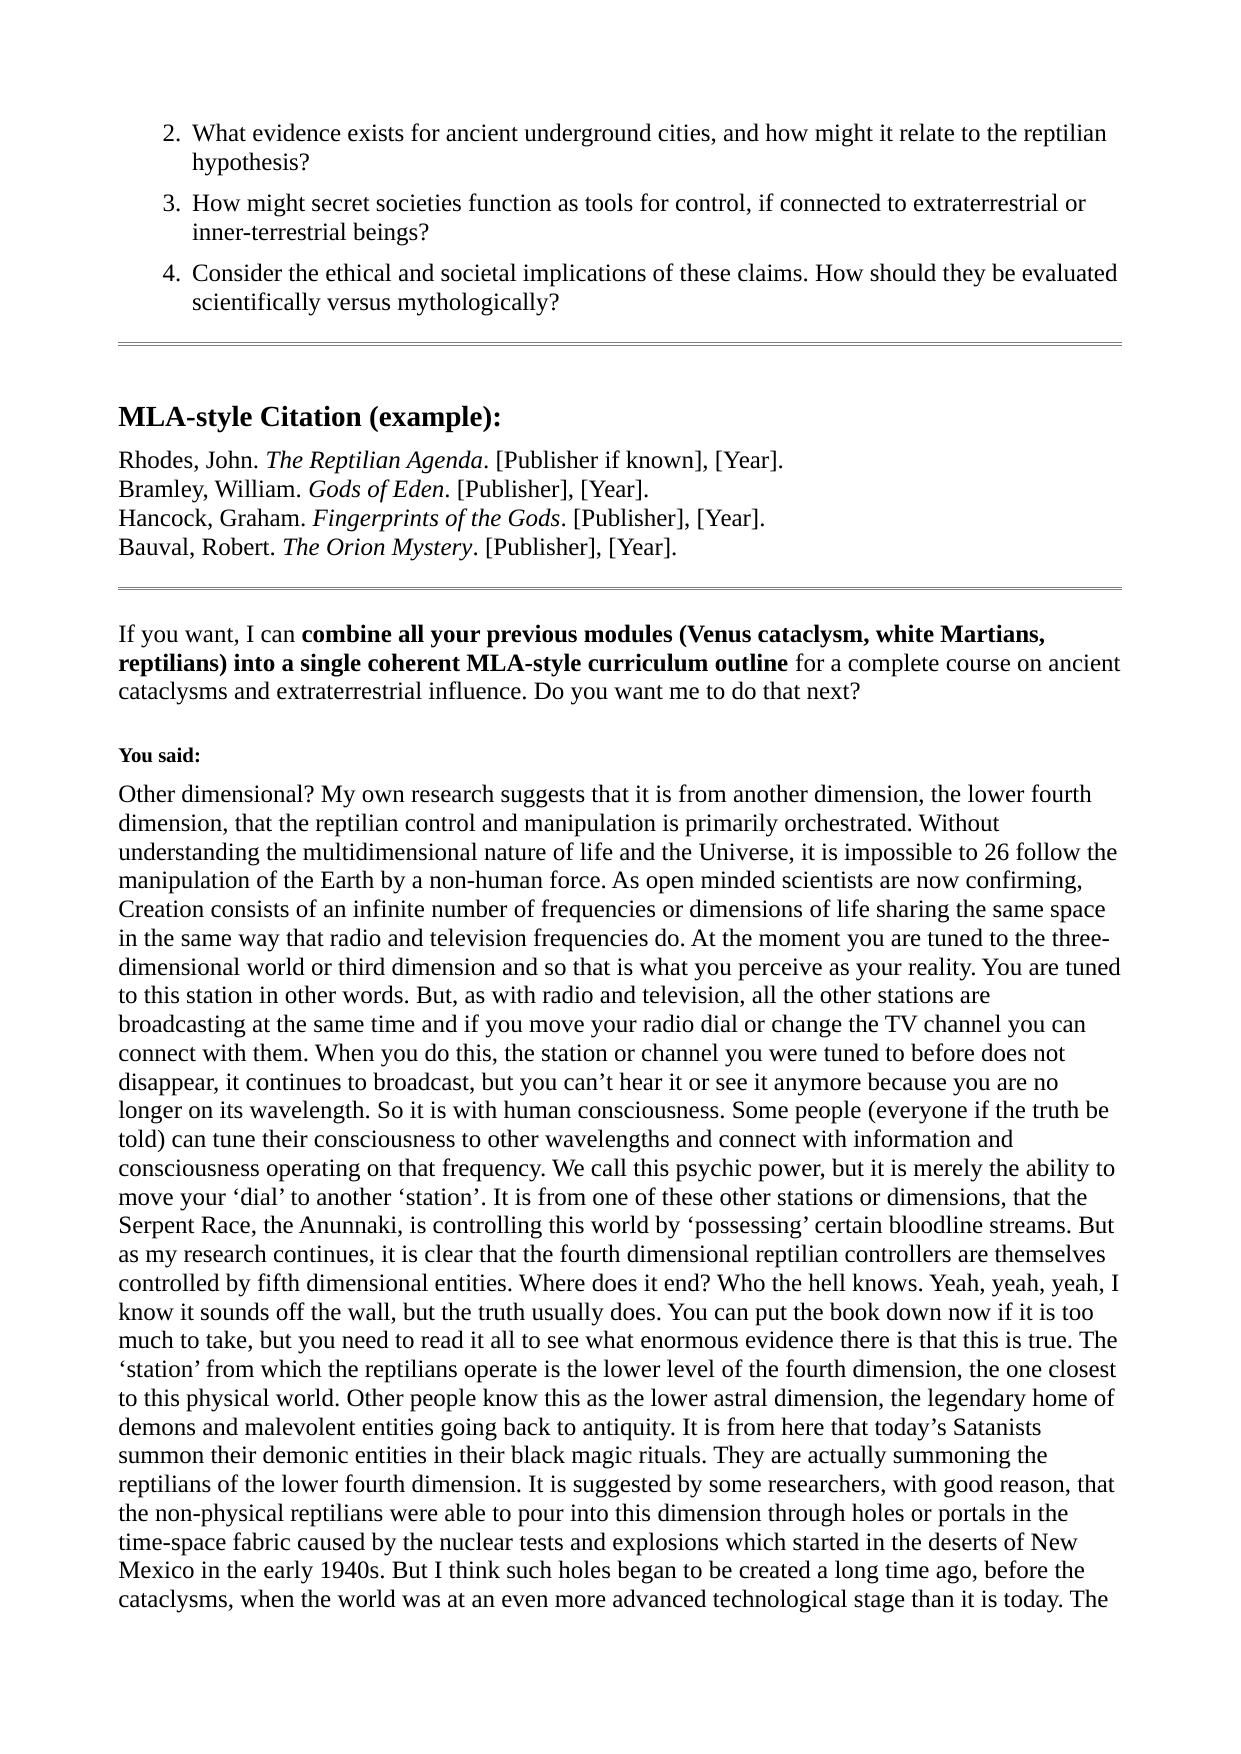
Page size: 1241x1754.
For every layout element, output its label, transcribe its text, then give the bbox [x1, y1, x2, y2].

text If you want, I can combine all your previous modules (Venus cataclysm, white Martians, reptilians) into a single coherent MLA-style curriculum outline for a complete course on ancient cataclysms and extraterrestrial influence. Do you want me to do that next? [118, 619, 1122, 705]
list What evidence exists for ancient underground cities, and how might it relate to the reptilian hypothesis? [162, 118, 1122, 176]
text Rhodes, John. The Reptilian Agenda. [Publisher if known], [Year]. Bramley, William. Gods of Eden. [Publisher], [Year]. Hancock, Graham. Fingerprints of the Gods. [Publisher], [Year]. Bauval, Robert. The Orion Mystery. [Publisher], [Year]. [118, 445, 1122, 560]
subtitle You said: [118, 743, 1122, 767]
subtitle MLA-style Citation (example): [118, 399, 1122, 433]
list Consider the ethical and societal implications of these claims. How should they be evaluated scientifically versus mythologically? [162, 258, 1122, 316]
text Other dimensional? My own research suggests that it is from another dimension, the lower fourth dimension, that the reptilian control and manipulation is primarily orchestrated. Without understanding the multidimensional nature of life and the Universe, it is impossible to 26 follow the manipulation of the Earth by a non-human force. As open minded scientists are now confirming, Creation consists of an infinite number of frequencies or dimensions of life sharing the same space in the same way that radio and television frequencies do. At the moment you are tuned to the three-dimensional world or third dimension and so that is what you perceive as your reality. You are tuned to this station in other words. But, as with radio and television, all the other stations are broadcasting at the same time and if you move your radio dial or change the TV channel you can connect with them. When you do this, the station or channel you were tuned to before does not disappear, it continues to broadcast, but you can’t hear it or see it anymore because you are no longer on its wavelength. So it is with human consciousness. Some people (everyone if the truth be told) can tune their consciousness to other wavelengths and connect with information and consciousness operating on that frequency. We call this psychic power, but it is merely the ability to move your ‘dial’ to another ‘station’. It is from one of these other stations or dimensions, that the Serpent Race, the Anunnaki, is controlling this world by ‘possessing’ certain bloodline streams. But as my research continues, it is clear that the fourth dimensional reptilian controllers are themselves controlled by fifth dimensional entities. Where does it end? Who the hell knows. Yeah, yeah, yeah, I know it sounds off the wall, but the truth usually does. You can put the book down now if it is too much to take, but you need to read it all to see what enormous evidence there is that this is true. The ‘station’ from which the reptilians operate is the lower level of the fourth dimension, the one closest to this physical world. Other people know this as the lower astral dimension, the legendary home of demons and malevolent entities going back to antiquity. It is from here that today’s Satanists summon their demonic entities in their black magic rituals. They are actually summoning the reptilians of the lower fourth dimension. It is suggested by some researchers, with good reason, that the non-physical reptilians were able to pour into this dimension through holes or portals in the time-space fabric caused by the nuclear tests and explosions which started in the deserts of New Mexico in the early 1940s. But I think such holes began to be created a long time ago, before the cataclysms, when the world was at an even more advanced technological stage than it is today. The [118, 779, 1122, 1613]
list How might secret societies function as tools for control, if connected to extraterrestrial or inner-terrestrial beings? [162, 188, 1122, 246]
